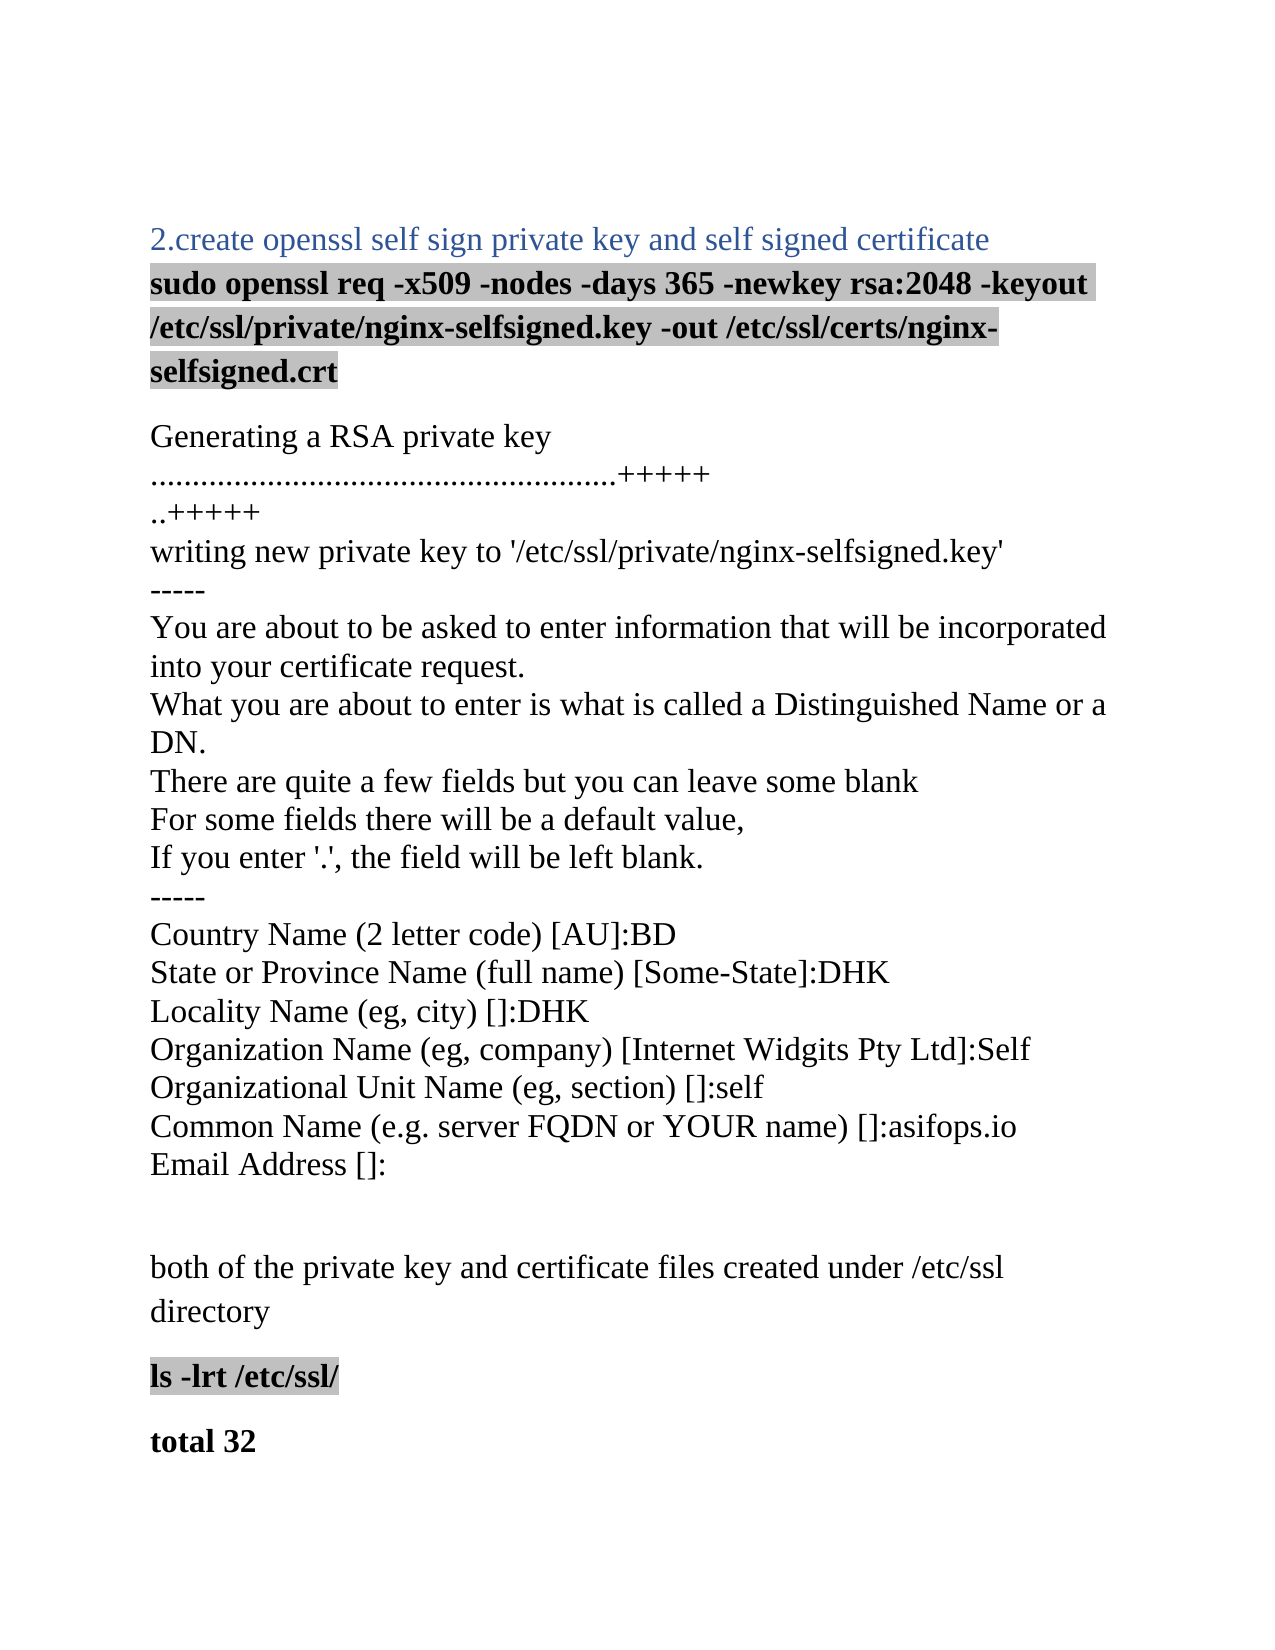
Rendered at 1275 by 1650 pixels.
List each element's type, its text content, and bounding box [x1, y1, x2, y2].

text into your certificate request. [150, 646, 1125, 684]
text If you enter '.', the field will be left blank. [150, 838, 1125, 876]
text both of the private key and certificate files created under /etc/ssl directory [150, 1248, 1125, 1330]
text For some fields there will be a default value, [150, 799, 1125, 838]
text ----- [150, 569, 1125, 608]
text Organization Name (eg, company) [Internet Widgits Pty Ltd]:Self [150, 1029, 1125, 1068]
text Country Name (2 letter code) [AU]:BD [150, 914, 1125, 953]
text You are about to be asked to enter information that will be incorporated [150, 608, 1125, 646]
text ..+++++ [150, 493, 1125, 531]
text sudo openssl req -x509 -nodes -days 365 -newkey rsa:2048 -keyout /etc/ssl/private/nginx-selfsigned.key -out /etc/ssl/certs/nginx-selfsigned.crt [150, 263, 1125, 389]
text State or Province Name (full name) [Some-State]:DHK [150, 953, 1125, 991]
text total 32 [150, 1422, 1125, 1460]
text Email Address []: [150, 1144, 1125, 1183]
text writing new private key to '/etc/ssl/private/nginx-selfsigned.key' [150, 531, 1125, 569]
text Organizational Unit Name (eg, section) []:self [150, 1068, 1125, 1106]
text What you are about to enter is what is called a Distinguished Name or a DN. [150, 684, 1125, 761]
text Common Name (e.g. server FQDN or YOUR name) []:asifops.io [150, 1106, 1125, 1144]
text Generating a RSA private key [150, 416, 1125, 454]
text Locality Name (eg, city) []:DHK [150, 991, 1125, 1029]
text ----- [150, 876, 1125, 914]
subtitle 2.create openssl self sign private key and self signed certificate [150, 219, 1125, 257]
text There are quite a few fields but you can leave some blank [150, 761, 1125, 799]
text ls -lrt /etc/ssl/ [150, 1357, 1125, 1395]
text ........................................................+++++ [150, 454, 1125, 493]
